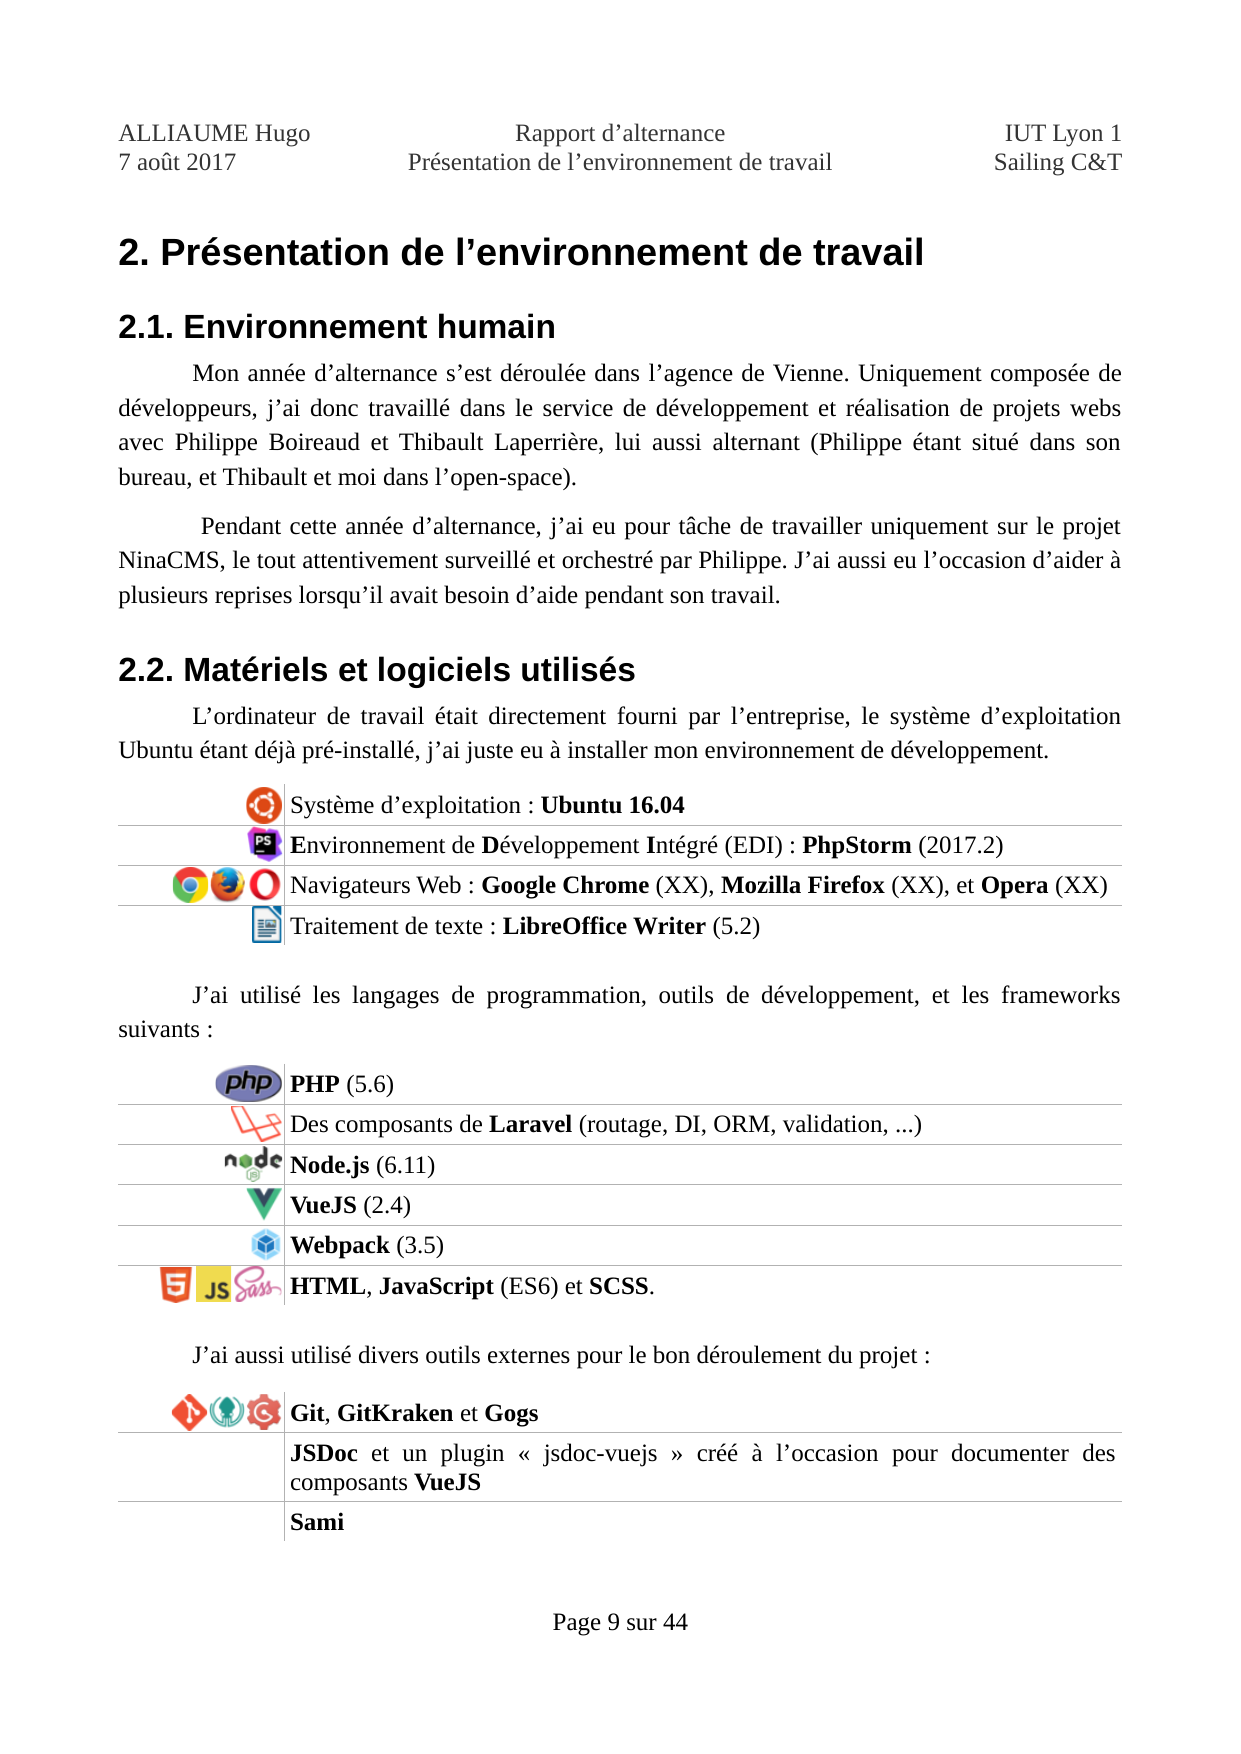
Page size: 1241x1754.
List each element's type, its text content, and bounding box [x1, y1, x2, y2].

picture [172, 867, 209, 903]
text Pendant cette année d’alternance, j’ai eu pour tâche de travailler uniquement sur le projet NinaCMS, le tout attentivement surveillé et orchestré par Philippe. J’ai aussi eu l’occasion d’aider à plusieurs reprises lorsqu’il avait besoin d’aide pendant son travail. [118, 511, 1122, 608]
subtitle 2.2. Matériels et logiciels utilisés [118, 649, 1122, 688]
table_cell [118, 1502, 284, 1541]
table_cell HTML, JavaScript (ES6) et SCSS. [285, 1266, 1122, 1305]
picture [247, 826, 283, 862]
table_cell [118, 1433, 284, 1501]
picture [246, 787, 282, 824]
picture [250, 1227, 282, 1263]
table_cell [118, 1226, 284, 1265]
table_cell [118, 906, 284, 945]
table_cell [118, 1145, 284, 1184]
table_header [118, 1064, 284, 1104]
picture [246, 1394, 282, 1430]
table_header [118, 1392, 284, 1432]
table_cell [118, 826, 284, 865]
text J’ai aussi utilisé divers outils externes pour le bon déroulement du projet : [118, 1340, 1122, 1368]
picture [247, 866, 283, 903]
picture [210, 867, 245, 903]
picture [246, 1187, 282, 1223]
table_cell Navigateurs Web : Google Chrome (XX), Mozilla Firefox (XX), et Opera (XX) [285, 866, 1122, 905]
table_cell JSDoc et un plugin « jsdoc-vuejs » créé à l’occasion pour documenter des composants VueJS [285, 1433, 1122, 1501]
table_header [118, 784, 284, 824]
text L’ordinateur de travail était directement fourni par l’entreprise, le système d’exploitation Ubuntu étant déjà pré-installé, j’ai juste eu à installer mon environnement de développement. [118, 701, 1122, 764]
picture [231, 1106, 282, 1142]
picture [224, 1146, 283, 1182]
subtitle 2. Présentation de l’environnement de travail [118, 230, 1122, 274]
table_header Système d’exploitation : Ubuntu 16.04 [285, 784, 1122, 824]
picture [215, 1065, 282, 1102]
table_header PHP (5.6) [285, 1064, 1122, 1104]
table_cell [118, 1266, 284, 1305]
table_cell Traitement de texte : LibreOffice Writer (5.2) [285, 906, 1122, 945]
table_cell [118, 866, 284, 905]
picture [196, 1266, 232, 1302]
text J’ai utilisé les langages de programmation, outils de développement, et les frameworks suivants : [118, 980, 1122, 1043]
picture [234, 1266, 282, 1302]
table_cell Environnement de Développement Intégré (EDI) : PhpStorm (2017.2) [285, 826, 1122, 865]
picture [171, 1394, 208, 1431]
table_cell [118, 1185, 284, 1224]
table_cell Node.js (6.11) [285, 1145, 1122, 1184]
table_cell VueJS (2.4) [285, 1185, 1122, 1224]
table_cell Des composants de Laravel (routage, DI, ORM, validation, ...) [285, 1105, 1122, 1144]
subtitle 2.1. Environnement humain [118, 307, 1122, 346]
table_header Git, GitKraken et Gogs [285, 1392, 1122, 1432]
text Mon année d’alternance s’est déroulée dans l’agence de Vienne. Uniquement composée de développeurs, j’ai donc travaillé dans le service de développement et réalisation de projets webs avec Philippe Boireaud et Thibault Laperrière, lui aussi alternant (Philippe étant situé dans son bureau, et Thibault et moi dans l’open-space). [118, 358, 1122, 490]
table_cell [118, 1105, 284, 1144]
picture [158, 1267, 194, 1303]
picture [252, 906, 282, 943]
table_cell Sami [285, 1502, 1122, 1541]
table_cell Webpack (3.5) [285, 1226, 1122, 1265]
picture [209, 1394, 245, 1430]
